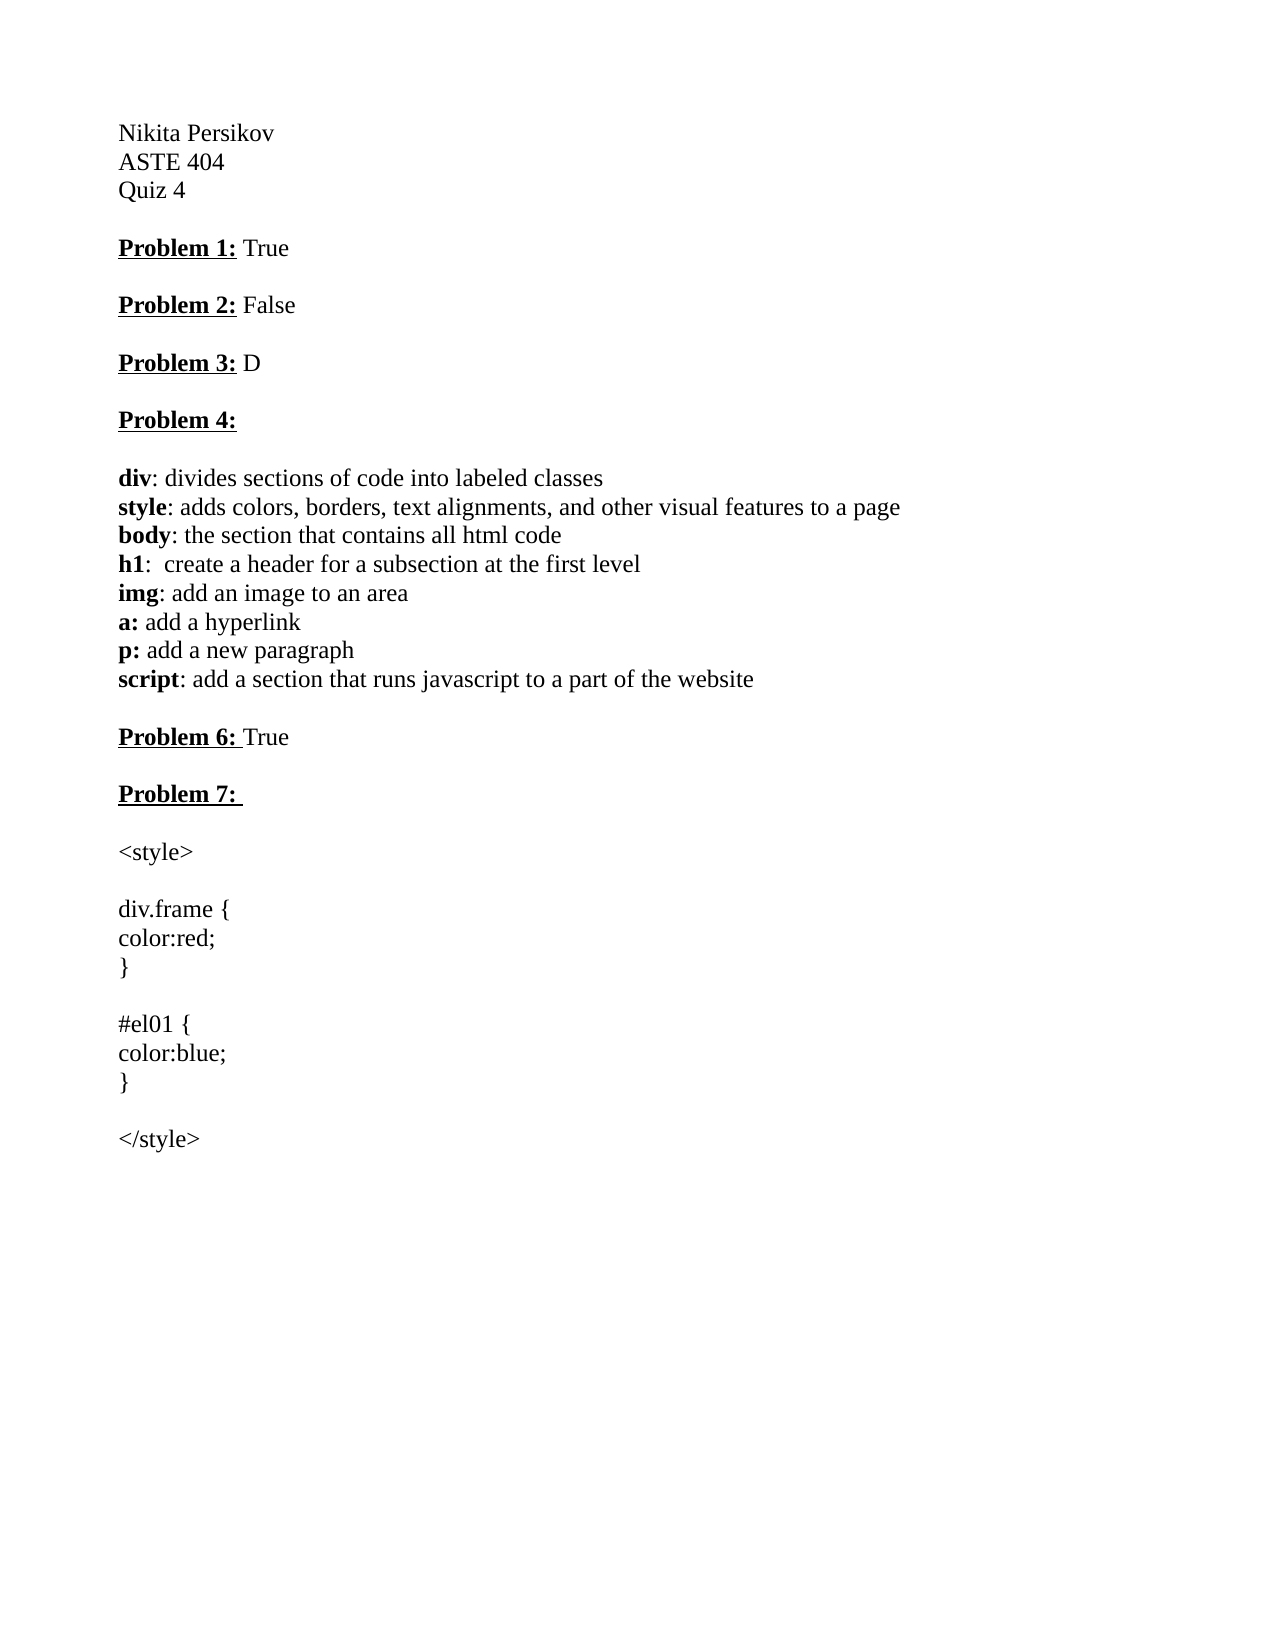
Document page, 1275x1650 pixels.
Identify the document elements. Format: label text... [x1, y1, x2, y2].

text color:red; [118, 923, 1157, 952]
text Problem 2: False [118, 291, 1157, 319]
text a: add a hyperlink [118, 607, 1157, 636]
text Problem 4: [118, 406, 1157, 434]
text img: add an image to an area [118, 578, 1157, 607]
text script: add a section that runs javascript to a part of the website [118, 664, 1157, 693]
text Problem 1: True [118, 233, 1157, 262]
text } [118, 952, 1157, 981]
text p: add a new paragraph [118, 636, 1157, 664]
text Quiz 4 [118, 176, 1157, 204]
text style: adds colors, borders, text alignments, and other visual features to a page [118, 492, 1157, 521]
text #el01 { [118, 1009, 1157, 1038]
text Problem 7: [118, 779, 1157, 808]
text h1: create a header for a subsection at the first level [118, 549, 1157, 578]
text div.frame { [118, 894, 1157, 923]
text div: divides sections of code into labeled classes [118, 463, 1157, 492]
text ASTE 404 [118, 147, 1157, 176]
text </style> [118, 1124, 1157, 1153]
text Problem 3: D [118, 348, 1157, 377]
text body: the section that contains all html code [118, 521, 1157, 549]
text Nikita Persikov [118, 118, 1157, 147]
text } [118, 1067, 1157, 1096]
text Problem 6: True [118, 722, 1157, 751]
text color:blue; [118, 1038, 1157, 1067]
text <style> [118, 837, 1157, 866]
